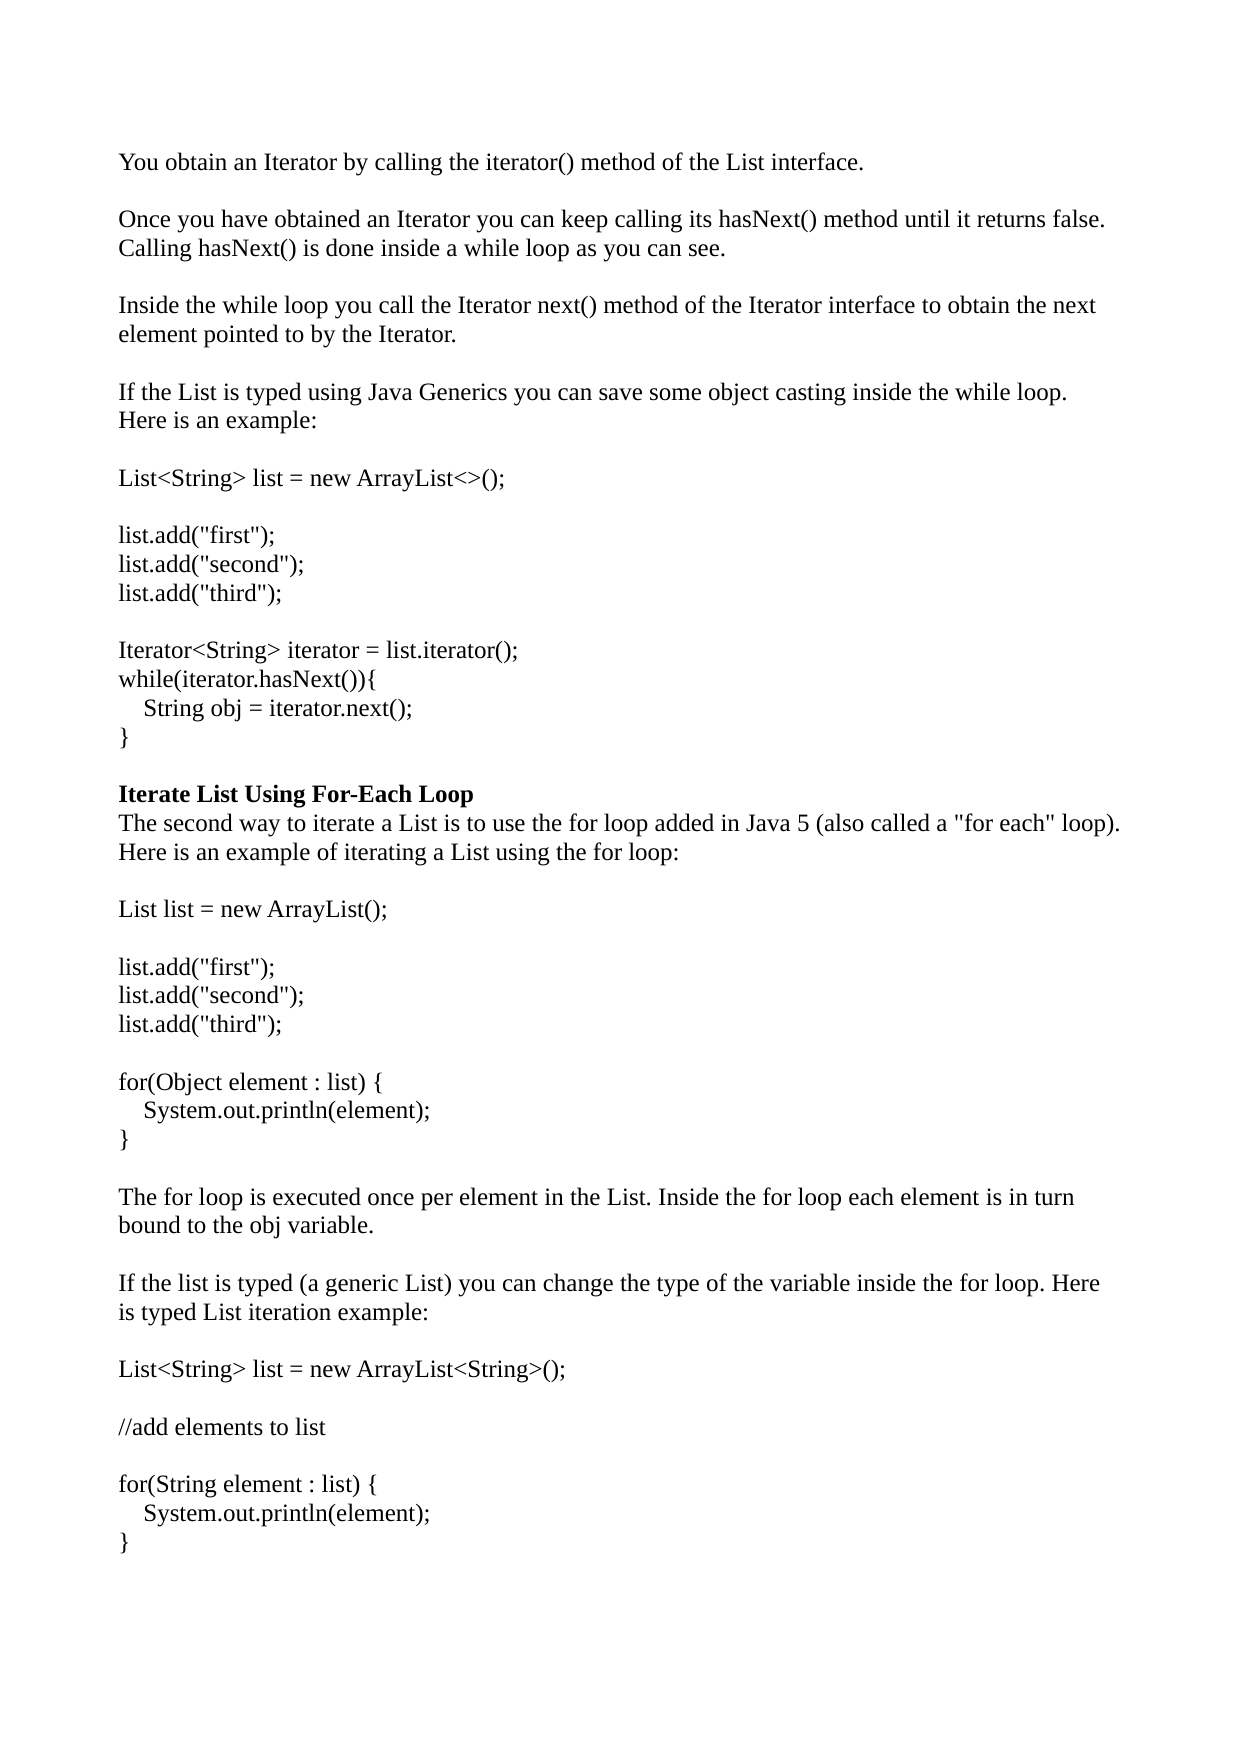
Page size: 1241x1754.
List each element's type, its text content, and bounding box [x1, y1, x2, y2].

text list.add("first"); [118, 952, 1122, 981]
text list.add("second"); [118, 549, 1122, 578]
text System.out.println(element); [118, 1498, 1122, 1527]
text //add elements to list [118, 1412, 1122, 1441]
text while(iterator.hasNext()){ [118, 664, 1122, 693]
text for(String element : list) { [118, 1469, 1122, 1498]
text You obtain an Iterator by calling the iterator() method of the List interface. [118, 147, 1122, 176]
text If the list is typed (a generic List) you can change the type of the variable inside the for loop. Here is typed List iteration example: [118, 1268, 1122, 1326]
text for(Object element : list) { [118, 1067, 1122, 1096]
text list.add("third"); [118, 1009, 1122, 1038]
text Inside the while loop you call the Iterator next() method of the Iterator interface to obtain the next element pointed to by the Iterator. [118, 291, 1122, 348]
text List list = new ArrayList(); [118, 894, 1122, 923]
text String obj = iterator.next(); [118, 693, 1122, 722]
text The for loop is executed once per element in the List. Inside the for loop each element is in turn bound to the obj variable. [118, 1182, 1122, 1239]
text List<String> list = new ArrayList<String>(); [118, 1354, 1122, 1383]
text list.add("second"); [118, 981, 1122, 1009]
text list.add("first"); [118, 521, 1122, 549]
text Once you have obtained an Iterator you can keep calling its hasNext() method until it returns false. Calling hasNext() is done inside a while loop as you can see. [118, 204, 1122, 262]
text } [118, 722, 1122, 751]
text If the List is typed using Java Generics you can save some object casting inside the while loop. Here is an example: [118, 377, 1122, 434]
text Iterator<String> iterator = list.iterator(); [118, 636, 1122, 664]
text Iterate List Using For-Each Loop [118, 779, 1122, 808]
text System.out.println(element); [118, 1096, 1122, 1124]
text } [118, 1527, 1122, 1556]
text } [118, 1124, 1122, 1153]
text The second way to iterate a List is to use the for loop added in Java 5 (also called a "for each" loop). Here is an example of iterating a List using the for loop: [118, 808, 1122, 866]
text List<String> list = new ArrayList<>(); [118, 463, 1122, 492]
text list.add("third"); [118, 578, 1122, 607]
